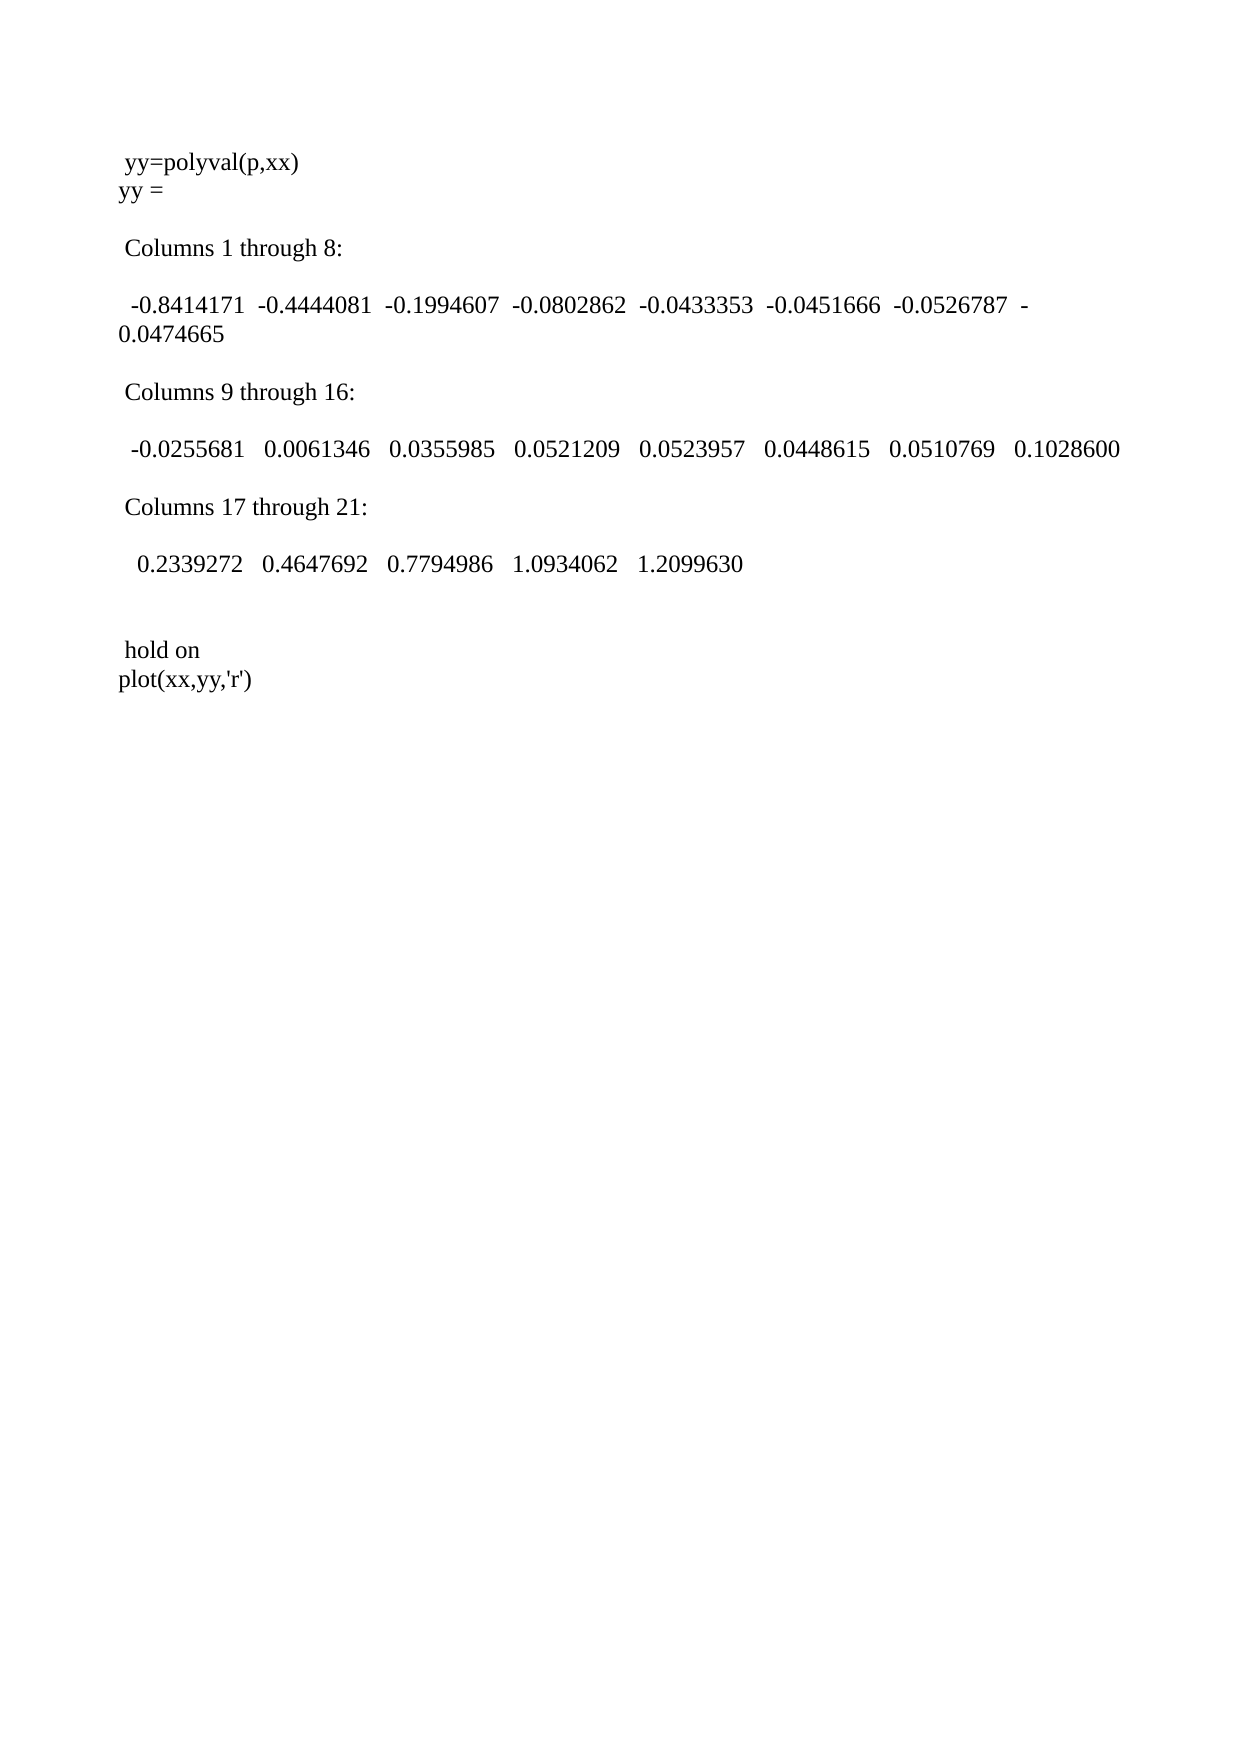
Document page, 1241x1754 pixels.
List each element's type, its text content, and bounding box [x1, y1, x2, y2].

text Columns 9 through 16: [118, 377, 1122, 406]
text plot(xx,yy,'r') [118, 664, 1122, 693]
text 0.2339272 0.4647692 0.7794986 1.0934062 1.2099630 [118, 549, 1122, 578]
text yy = [118, 176, 1122, 204]
text yy=polyval(p,xx) [118, 147, 1122, 176]
text Columns 17 through 21: [118, 492, 1122, 521]
text -0.0255681 0.0061346 0.0355985 0.0521209 0.0523957 0.0448615 0.0510769 0.1028600 [118, 434, 1122, 463]
text hold on [118, 636, 1122, 664]
text Columns 1 through 8: [118, 233, 1122, 262]
text -0.8414171 -0.4444081 -0.1994607 -0.0802862 -0.0433353 -0.0451666 -0.0526787 -0.0474665 [118, 291, 1122, 348]
